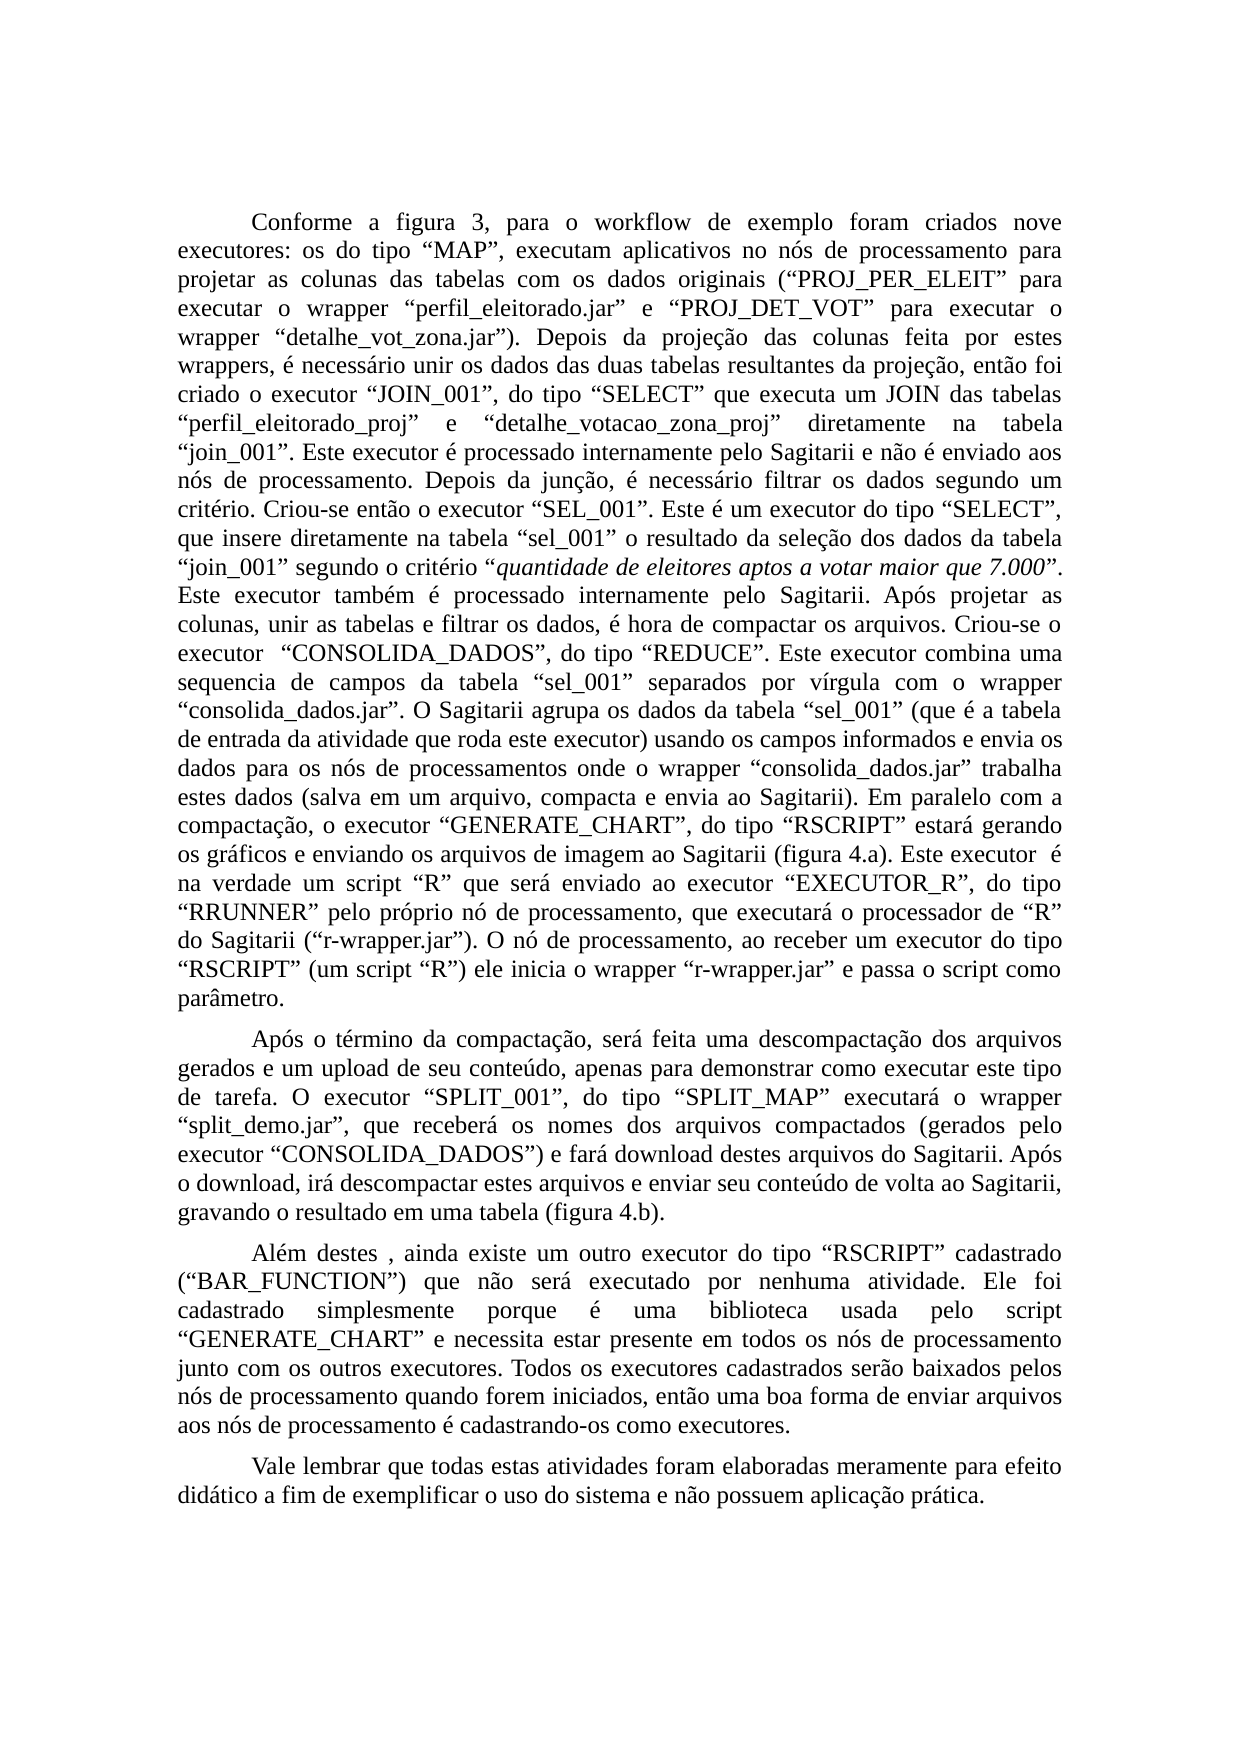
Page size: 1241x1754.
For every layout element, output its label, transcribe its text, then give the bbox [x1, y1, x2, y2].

text Além destes , ainda existe um outro executor do tipo “RSCRIPT” cadastrado (“BAR_FUNCTION”) que não será executado por nenhuma atividade. Ele foi cadastrado simplesmente porque é uma biblioteca usada pelo script “GENERATE_CHART” e necessita estar presente em todos os nós de processamento junto com os outros executores. Todos os executores cadastrados serão baixados pelos nós de processamento quando forem iniciados, então uma boa forma de enviar arquivos aos nós de processamento é cadastrando-os como executores. [177, 1238, 1063, 1439]
text Vale lembrar que todas estas atividades foram elaboradas meramente para efeito didático a fim de exemplificar o uso do sistema e não possuem aplicação prática. [177, 1451, 1063, 1509]
text Conforme a figura 3, para o workflow de exemplo foram criados nove executores: os do tipo “MAP”, executam aplicativos no nós de processamento para projetar as colunas das tabelas com os dados originais (“PROJ_PER_ELEIT” para executar o wrapper “perfil_eleitorado.jar” e “PROJ_DET_VOT” para executar o wrapper “detalhe_vot_zona.jar”). Depois da projeção das colunas feita por estes wrappers, é necessário unir os dados das duas tabelas resultantes da projeção, então foi criado o executor “JOIN_001”, do tipo “SELECT” que executa um JOIN das tabelas “perfil_eleitorado_proj” e “detalhe_votacao_zona_proj” diretamente na tabela “join_001”. Este executor é processado internamente pelo Sagitarii e não é enviado aos nós de processamento. Depois da junção, é necessário filtrar os dados segundo um critério. Criou-se então o executor “SEL_001”. Este é um executor do tipo “SELECT”, que insere diretamente na tabela “sel_001” o resultado da seleção dos dados da tabela “join_001” segundo o critério “quantidade de eleitores aptos a votar maior que 7.000”. Este executor também é processado internamente pelo Sagitarii. Após projetar as colunas, unir as tabelas e filtrar os dados, é hora de compactar os arquivos. Criou-se o executor “CONSOLIDA_DADOS”, do tipo “REDUCE”. Este executor combina uma sequencia de campos da tabela “sel_001” separados por vírgula com o wrapper “consolida_dados.jar”. O Sagitarii agrupa os dados da tabela “sel_001” (que é a tabela de entrada da atividade que roda este executor) usando os campos informados e envia os dados para os nós de processamentos onde o wrapper “consolida_dados.jar” trabalha estes dados (salva em um arquivo, compacta e envia ao Sagitarii). Em paralelo com a compactação, o executor “GENERATE_CHART”, do tipo “RSCRIPT” estará gerando os gráficos e enviando os arquivos de imagem ao Sagitarii (figura 4.a). Este executor é na verdade um script “R” que será enviado ao executor “EXECUTOR_R”, do tipo “RRUNNER” pelo próprio nó de processamento, que executará o processador de “R” do Sagitarii (“r-wrapper.jar”). O nó de processamento, ao receber um executor do tipo “RSCRIPT” (um script “R”) ele inicia o wrapper “r-wrapper.jar” e passa o script como parâmetro. [177, 207, 1063, 1012]
text Após o término da compactação, será feita uma descompactação dos arquivos gerados e um upload de seu conteúdo, apenas para demonstrar como executar este tipo de tarefa. O executor “SPLIT_001”, do tipo “SPLIT_MAP” executará o wrapper “split_demo.jar”, que receberá os nomes dos arquivos compactados (gerados pelo executor “CONSOLIDA_DADOS”) e fará download destes arquivos do Sagitarii. Após o download, irá descompactar estes arquivos e enviar seu conteúdo de volta ao Sagitarii, gravando o resultado em uma tabela (figura 4.b). [177, 1024, 1063, 1225]
